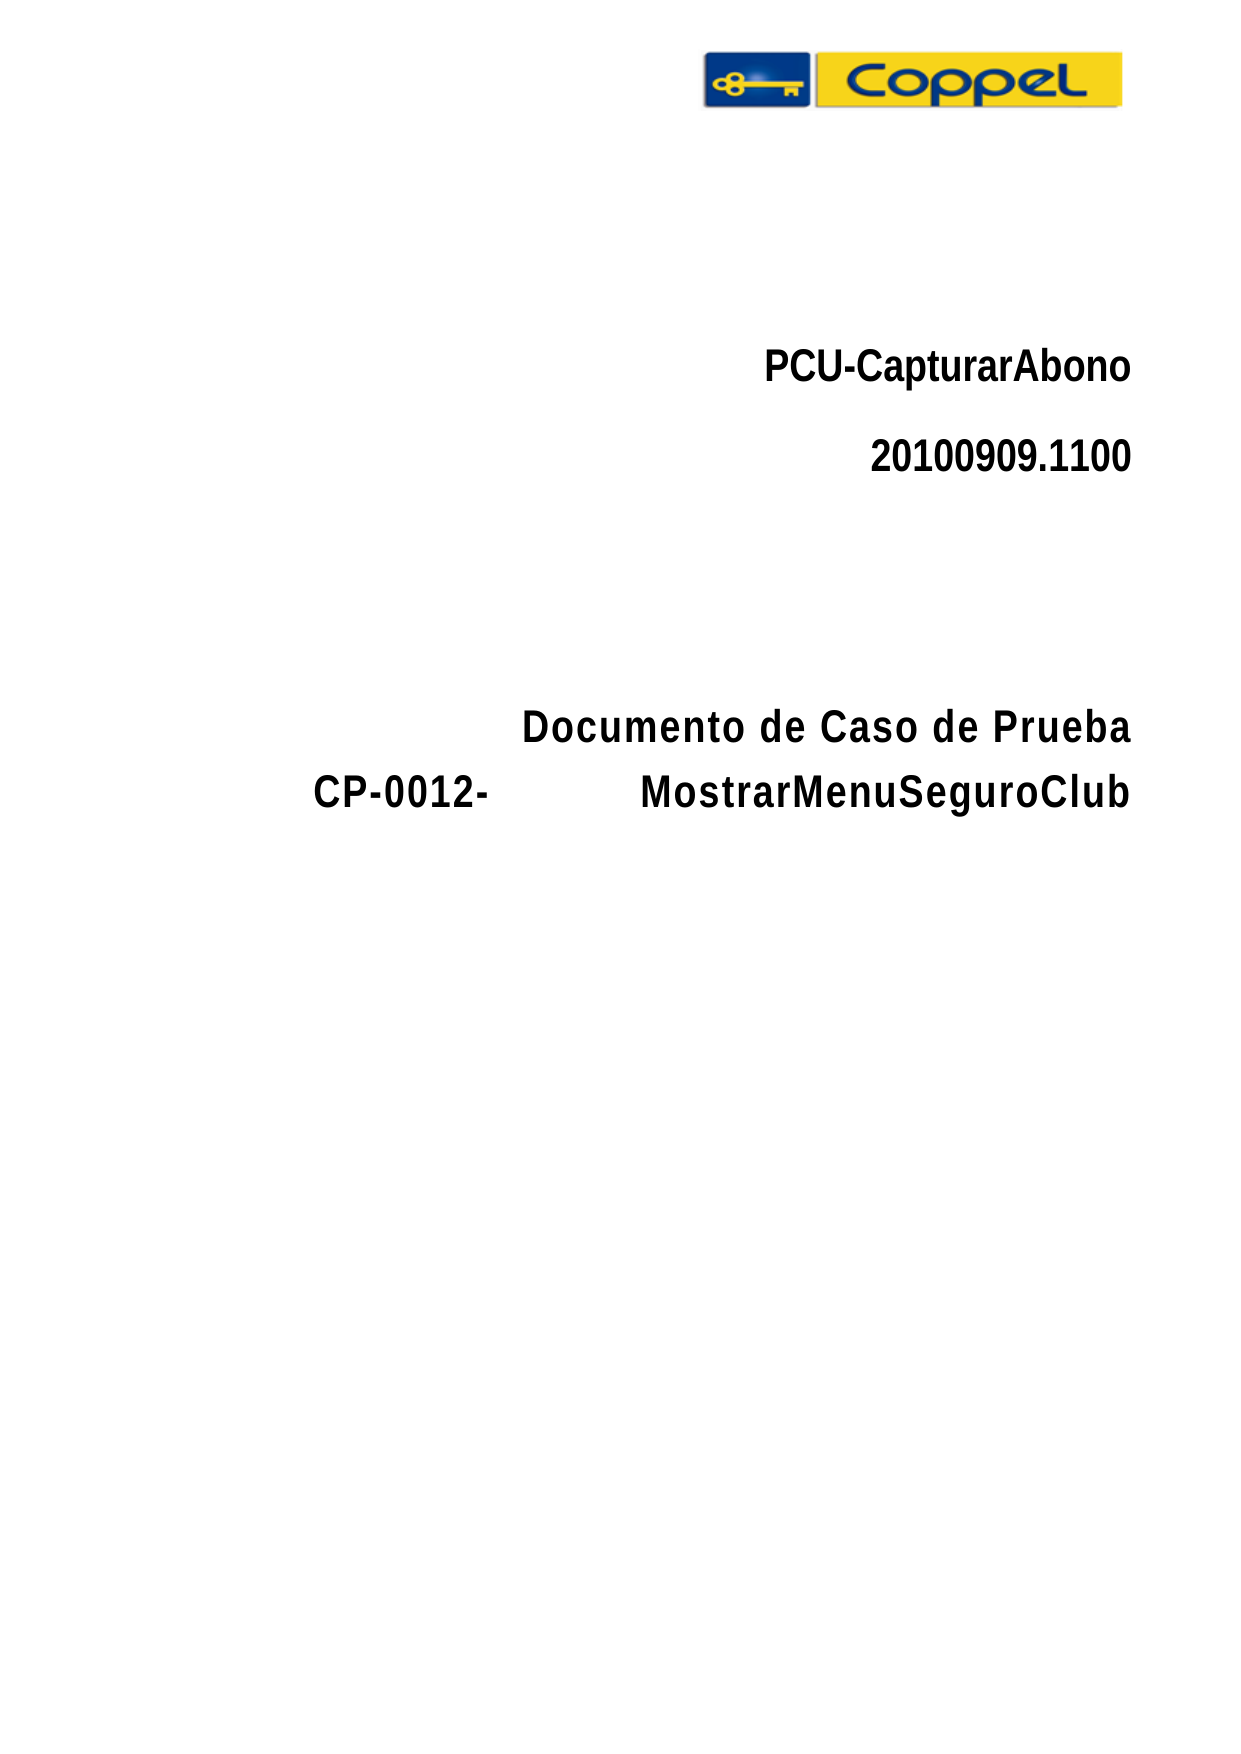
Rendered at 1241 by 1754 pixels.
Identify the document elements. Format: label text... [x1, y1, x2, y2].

text CP-0012- MostrarMenuSeguroClub [103, 764, 1131, 817]
subtitle Documento de Caso de Prueba [103, 699, 1131, 752]
subtitle 20100909.1100 [103, 429, 1131, 481]
subtitle PCU-CapturarAbono [103, 339, 1131, 391]
